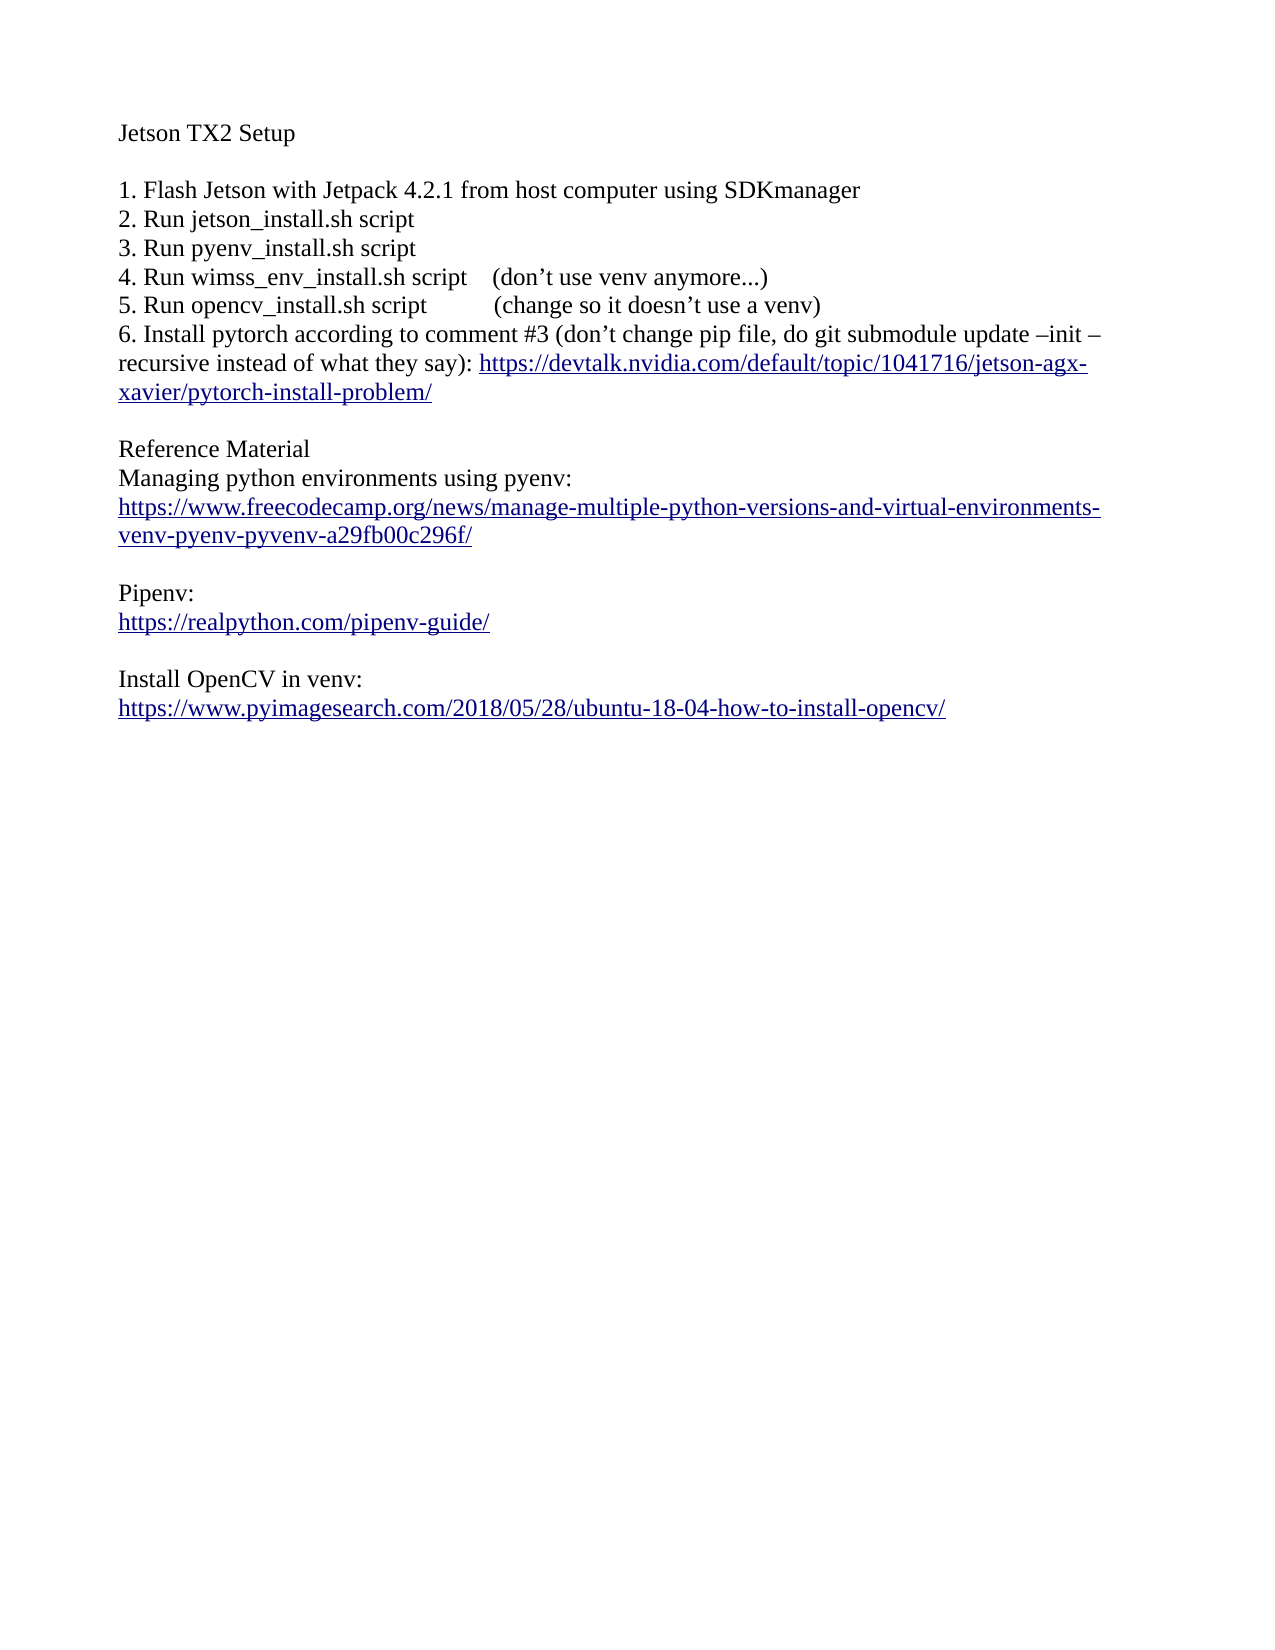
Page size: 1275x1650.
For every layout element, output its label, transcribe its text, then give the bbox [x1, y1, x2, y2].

text https://realpython.com/pipenv-guide/ [118, 607, 1157, 636]
text 3. Run pyenv_install.sh script [118, 233, 1157, 262]
text Reference Material [118, 434, 1157, 463]
text https://www.pyimagesearch.com/2018/05/28/ubuntu-18-04-how-to-install-opencv/ [118, 693, 1157, 722]
text Managing python environments using pyenv: [118, 463, 1157, 492]
text Pipenv: [118, 578, 1157, 607]
text https://www.freecodecamp.org/news/manage-multiple-python-versions-and-virtual-environments-venv-pyenv-pyvenv-a29fb00c296f/ [118, 492, 1157, 549]
text 6. Install pytorch according to comment #3 (don’t change pip file, do git submodule update –init –recursive instead of what they say): https://devtalk.nvidia.com/default/topic/1041716/jetson-agx-xavier/pytorch-install-problem/ [118, 319, 1157, 406]
text 2. Run jetson_install.sh script [118, 204, 1157, 233]
text 1. Flash Jetson with Jetpack 4.2.1 from host computer using SDKmanager [118, 176, 1157, 204]
text Install OpenCV in venv: [118, 664, 1157, 693]
text 4. Run wimss_env_install.sh script (don’t use venv anymore...) [118, 262, 1157, 291]
text Jetson TX2 Setup [118, 118, 1157, 147]
text 5. Run opencv_install.sh script (change so it doesn’t use a venv) [118, 291, 1157, 319]
